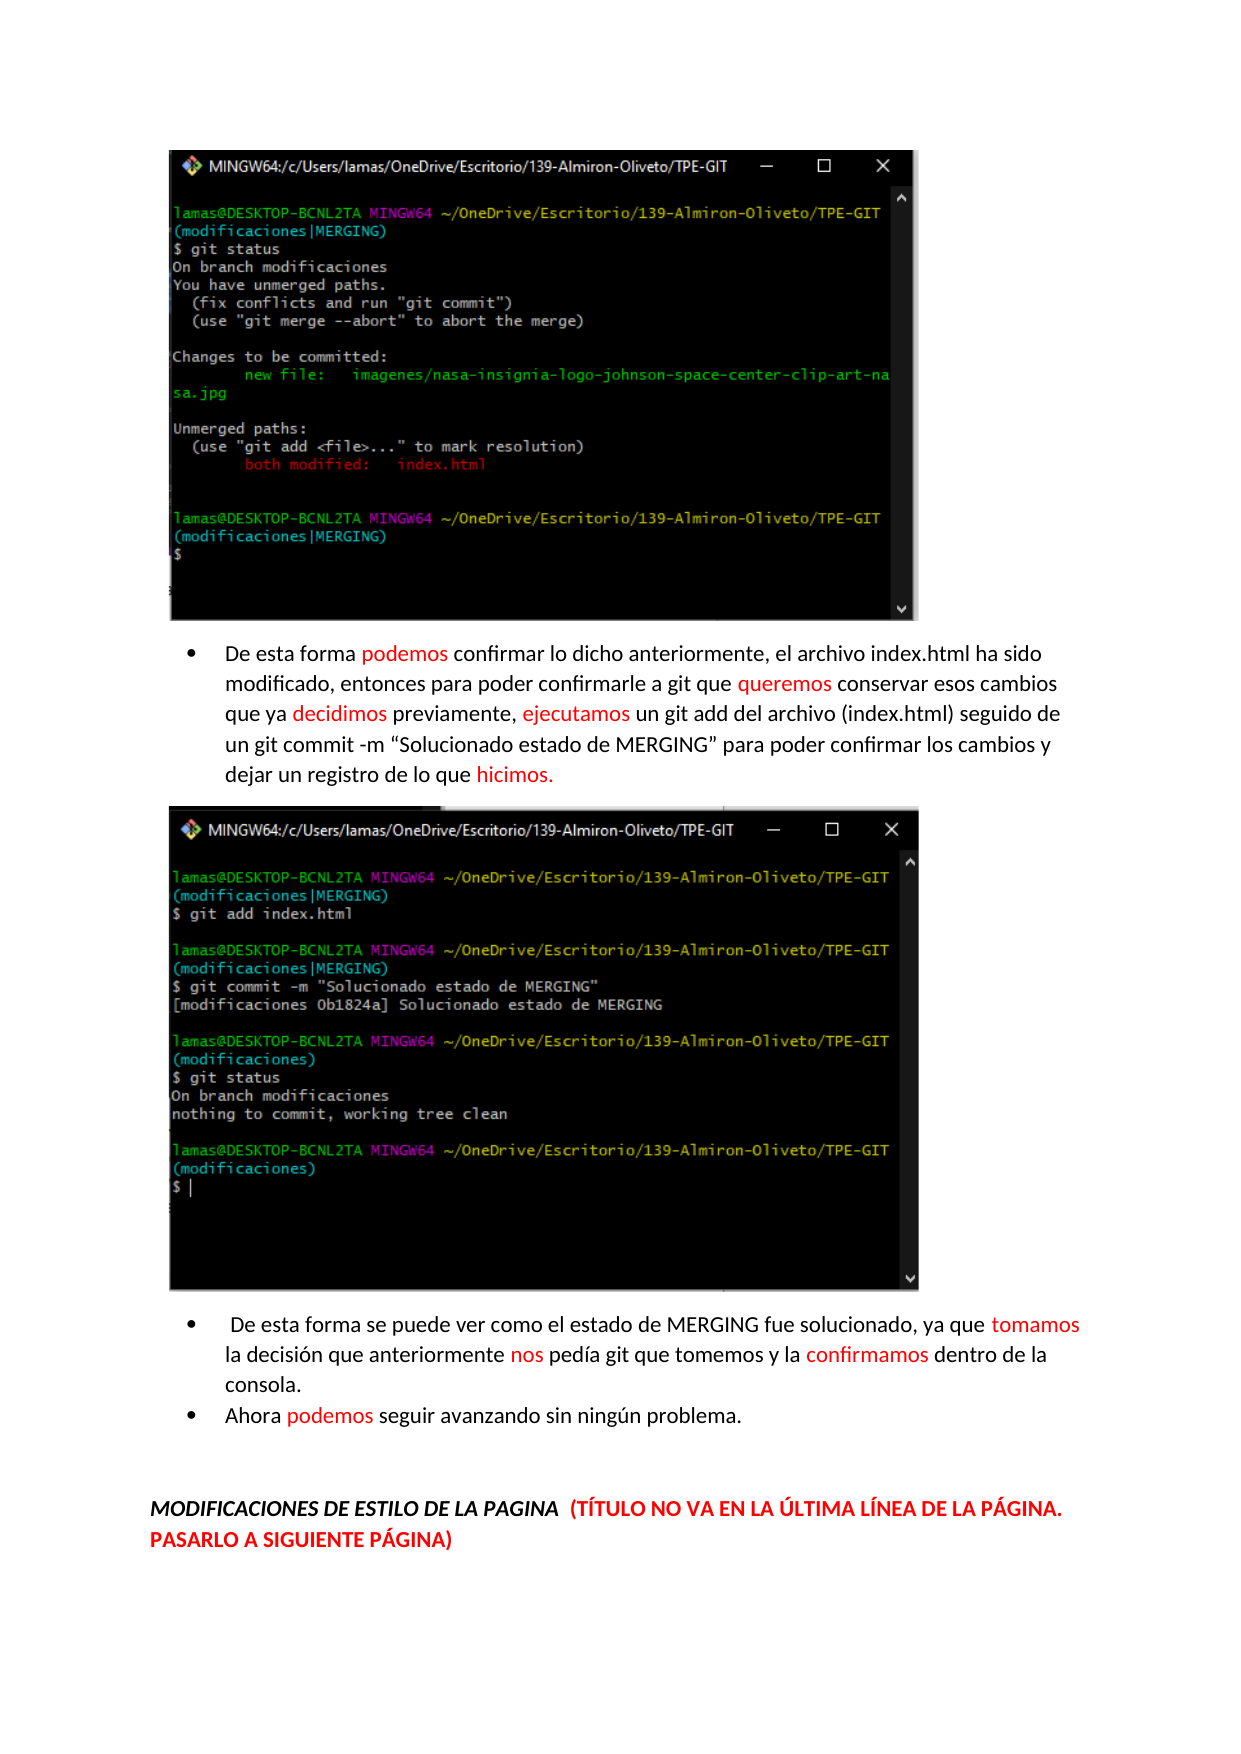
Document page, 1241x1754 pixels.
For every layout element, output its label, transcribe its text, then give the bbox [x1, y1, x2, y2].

text MODIFICACIONES DE ESTILO DE LA PAGINA (TÍTULO NO VA EN LA ÚLTIMA LÍNEA DE LA PÁGINA. PASARLO A SIGUIENTE PÁGINA) [150, 1494, 1090, 1553]
list Ahora podemos seguir avanzando sin ningún problema. [187, 1401, 1090, 1429]
list De esta forma podemos confirmar lo dicho anteriormente, el archivo index.html ha sido modificado, entonces para poder confirmarle a git que queremos conservar esos cambios que ya decidimos previamente, ejecutamos un git add del archivo (index.html) seguido de un git commit -m “Solucionado estado de MERGING” para poder confirmar los cambios y dejar un registro de lo que hicimos. [187, 639, 1090, 788]
picture [168, 806, 919, 1292]
list De esta forma se puede ver como el estado de MERGING fue solucionado, ya que tomamos la decisión que anteriormente nos pedía git que tomemos y la confirmamos dentro de la consola. [187, 1310, 1090, 1398]
picture [168, 150, 919, 621]
